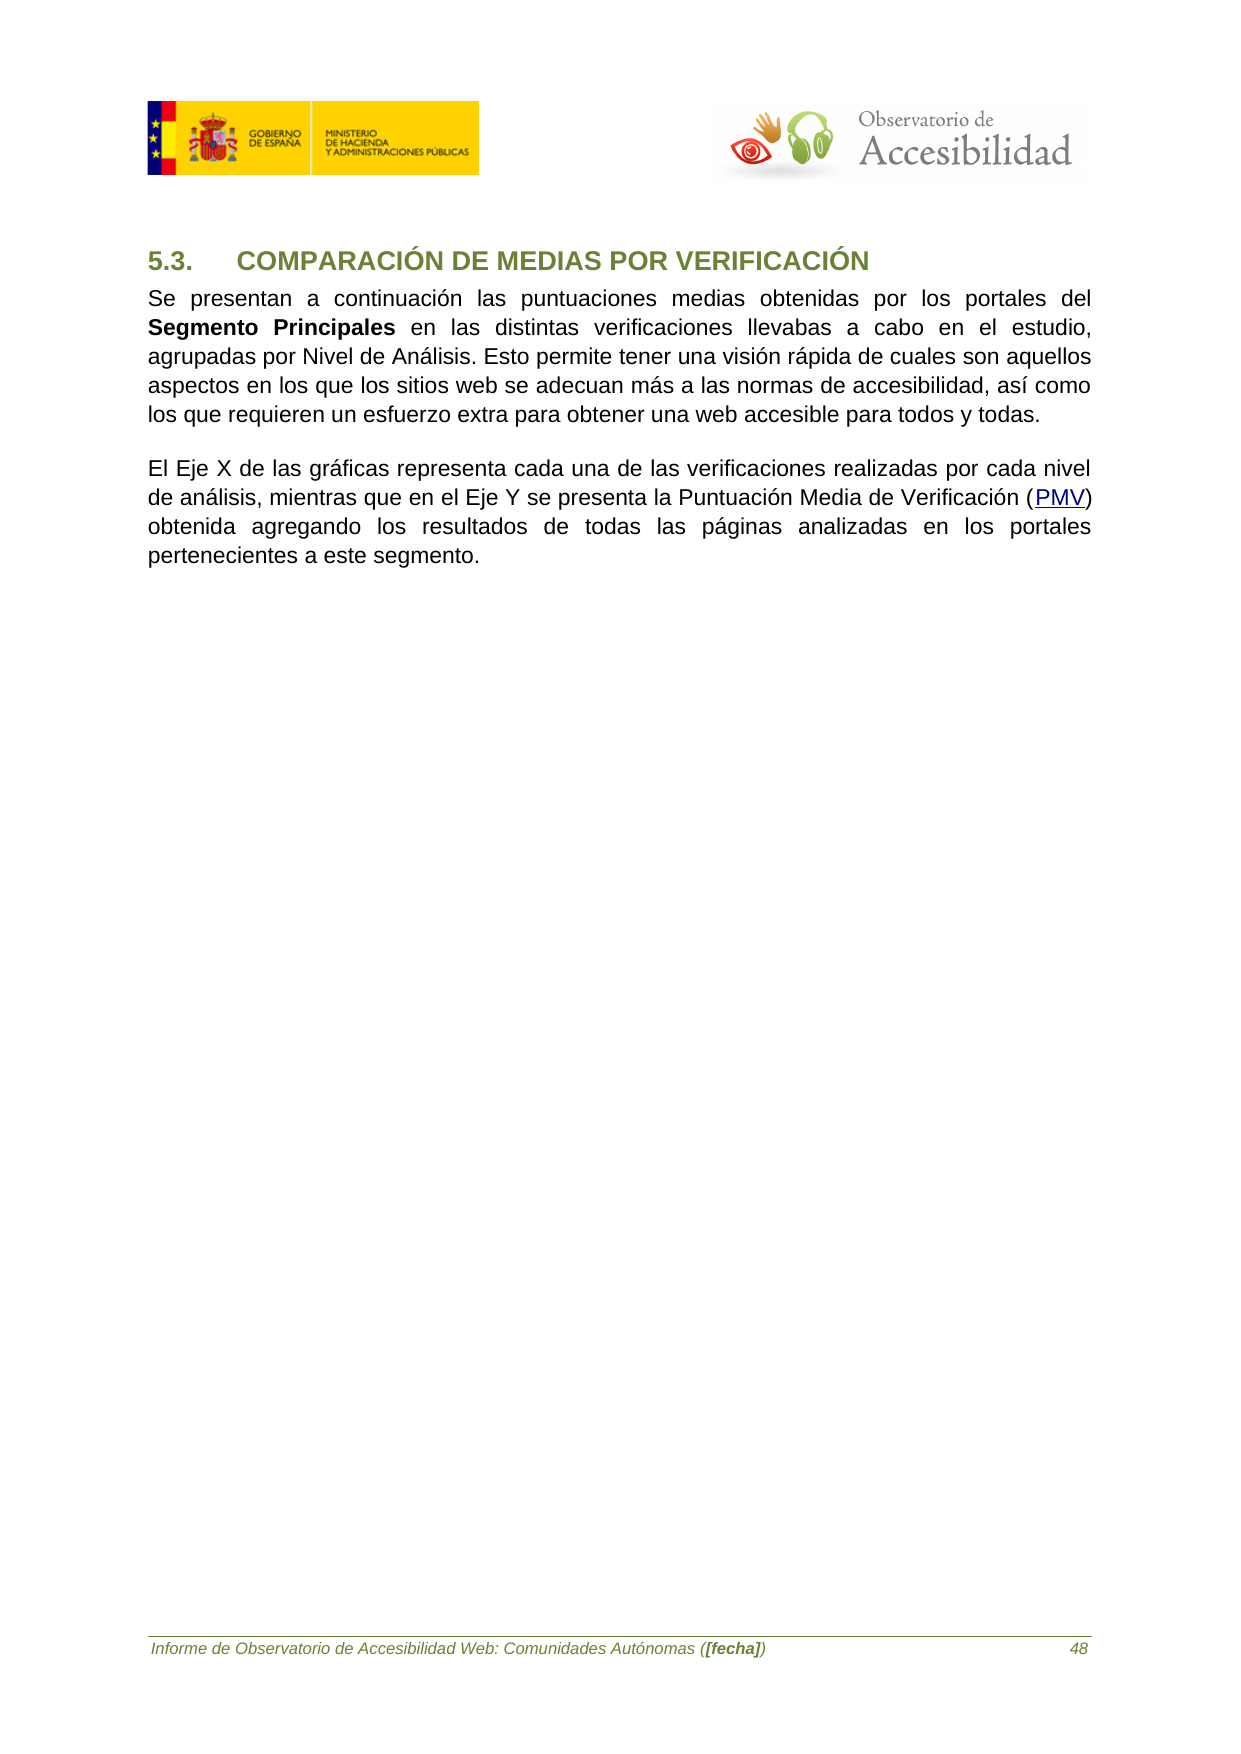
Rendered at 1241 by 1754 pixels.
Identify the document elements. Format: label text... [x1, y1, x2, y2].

text Se presentan a continuación las puntuaciones medias obtenidas por los portales del Segmento Principales en las distintas verificaciones llevabas a cabo en el estudio, agrupadas por Nivel de Análisis. Esto permite tener una visión rápida de cuales son aquellos aspectos en los que los sitios web se adecuan más a las normas de accesibilidad, así como los que requieren un esfuerzo extra para obtener una web accesible para todos y todas. [148, 285, 1092, 427]
picture [710, 102, 1086, 185]
subtitle Comparación de medias por verificación [148, 245, 1092, 276]
text El Eje X de las gráficas representa cada una de las verificaciones realizadas por cada nivel de análisis, mientras que en el Eje Y se presenta la Puntuación Media de Verificación (PMV) obtenida agregando los resultados de todas las páginas analizadas en los portales pertenecientes a este segmento. [148, 455, 1092, 568]
picture [147, 101, 479, 175]
